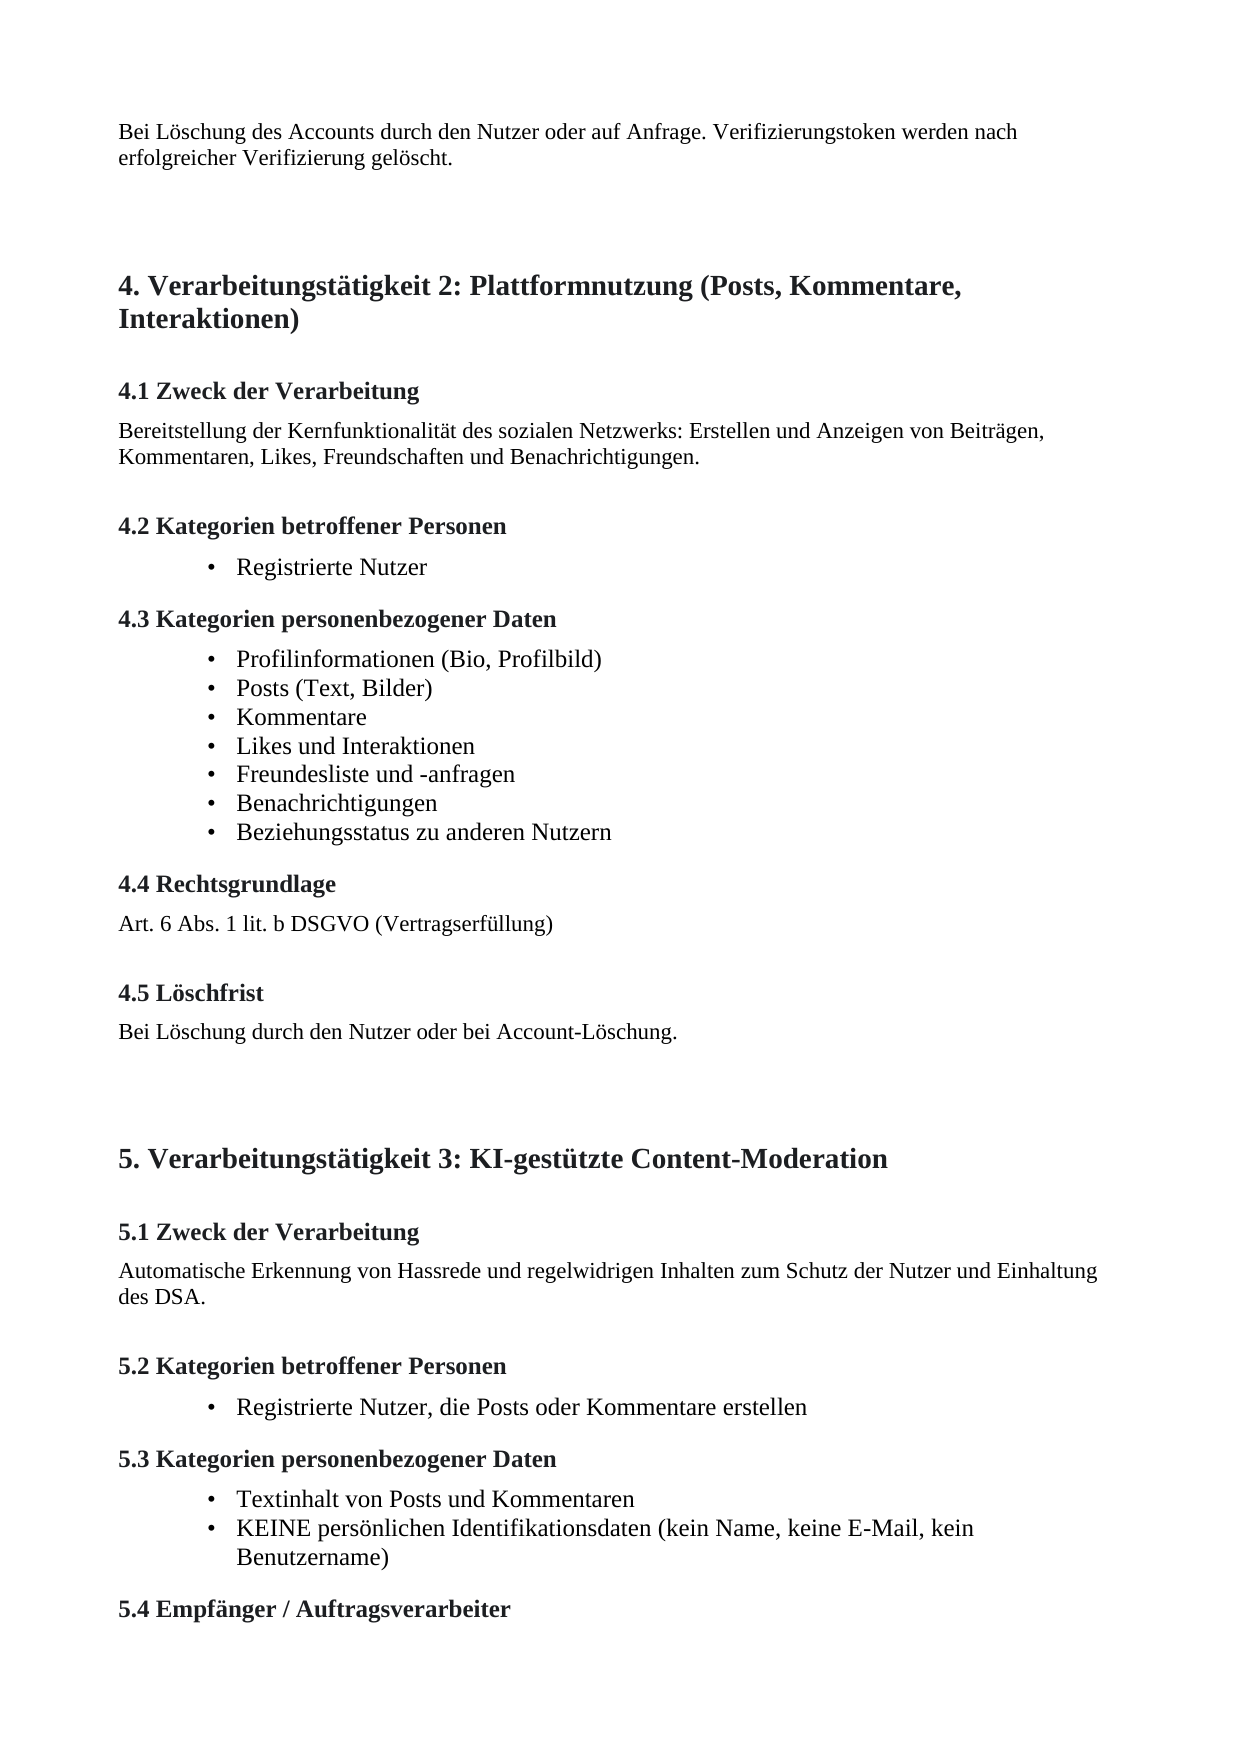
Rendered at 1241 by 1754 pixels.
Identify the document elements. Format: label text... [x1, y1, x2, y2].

subtitle 4. Verarbeitungstätigkeit 2: Plattformnutzung (Posts, Kommentare, Interaktionen) [118, 268, 1122, 335]
list Freundesliste und -anfragen [207, 759, 1122, 788]
list Beziehungsstatus zu anderen Nutzern [207, 817, 1122, 846]
subtitle 4.1 Zweck der Verarbeitung [118, 376, 1122, 405]
list Textinhalt von Posts und Kommentaren [207, 1484, 1122, 1513]
list Likes und Interaktionen [207, 731, 1122, 759]
text Bereitstellung der Kernfunktionalität des sozialen Netzwerks: Erstellen und Anzeigen von Beiträgen, Kommentaren, Likes, Freundschaften und Benachrichtigungen. [118, 417, 1122, 470]
subtitle 4.2 Kategorien betroffener Personen [118, 511, 1122, 540]
list Posts (Text, Bilder) [207, 673, 1122, 702]
subtitle 4.5 Löschfrist [118, 978, 1122, 1006]
subtitle 5.3 Kategorien personenbezogener Daten [118, 1444, 1122, 1473]
list Benachrichtigungen [207, 788, 1122, 817]
subtitle 5.1 Zweck der Verarbeitung [118, 1217, 1122, 1245]
text Bei Löschung des Accounts durch den Nutzer oder auf Anfrage. Verifizierungstoken werden nach erfolgreicher Verifizierung gelöscht. [118, 118, 1122, 171]
list Profilinformationen (Bio, Profilbild) [207, 644, 1122, 673]
subtitle 4.4 Rechtsgrundlage [118, 869, 1122, 898]
text Art. 6 Abs. 1 lit. b DSGVO (Vertragserfüllung) [118, 910, 1122, 936]
subtitle 5.4 Empfänger / Auftragsverarbeiter [118, 1594, 1122, 1623]
text Automatische Erkennung von Hassrede und regelwidrigen Inhalten zum Schutz der Nutzer und Einhaltung des DSA. [118, 1257, 1122, 1310]
subtitle 5.2 Kategorien betroffener Personen [118, 1351, 1122, 1380]
text Bei Löschung durch den Nutzer oder bei Account-Löschung. [118, 1018, 1122, 1044]
list Kommentare [207, 702, 1122, 731]
list Registrierte Nutzer, die Posts oder Kommentare erstellen [207, 1392, 1122, 1420]
list Registrierte Nutzer [207, 552, 1122, 580]
subtitle 4.3 Kategorien personenbezogener Daten [118, 604, 1122, 633]
subtitle 5. Verarbeitungstätigkeit 3: KI-gestützte Content-Moderation [118, 1142, 1122, 1175]
list KEINE persönlichen Identifikationsdaten (kein Name, keine E-Mail, kein Benutzername) [207, 1513, 1122, 1571]
